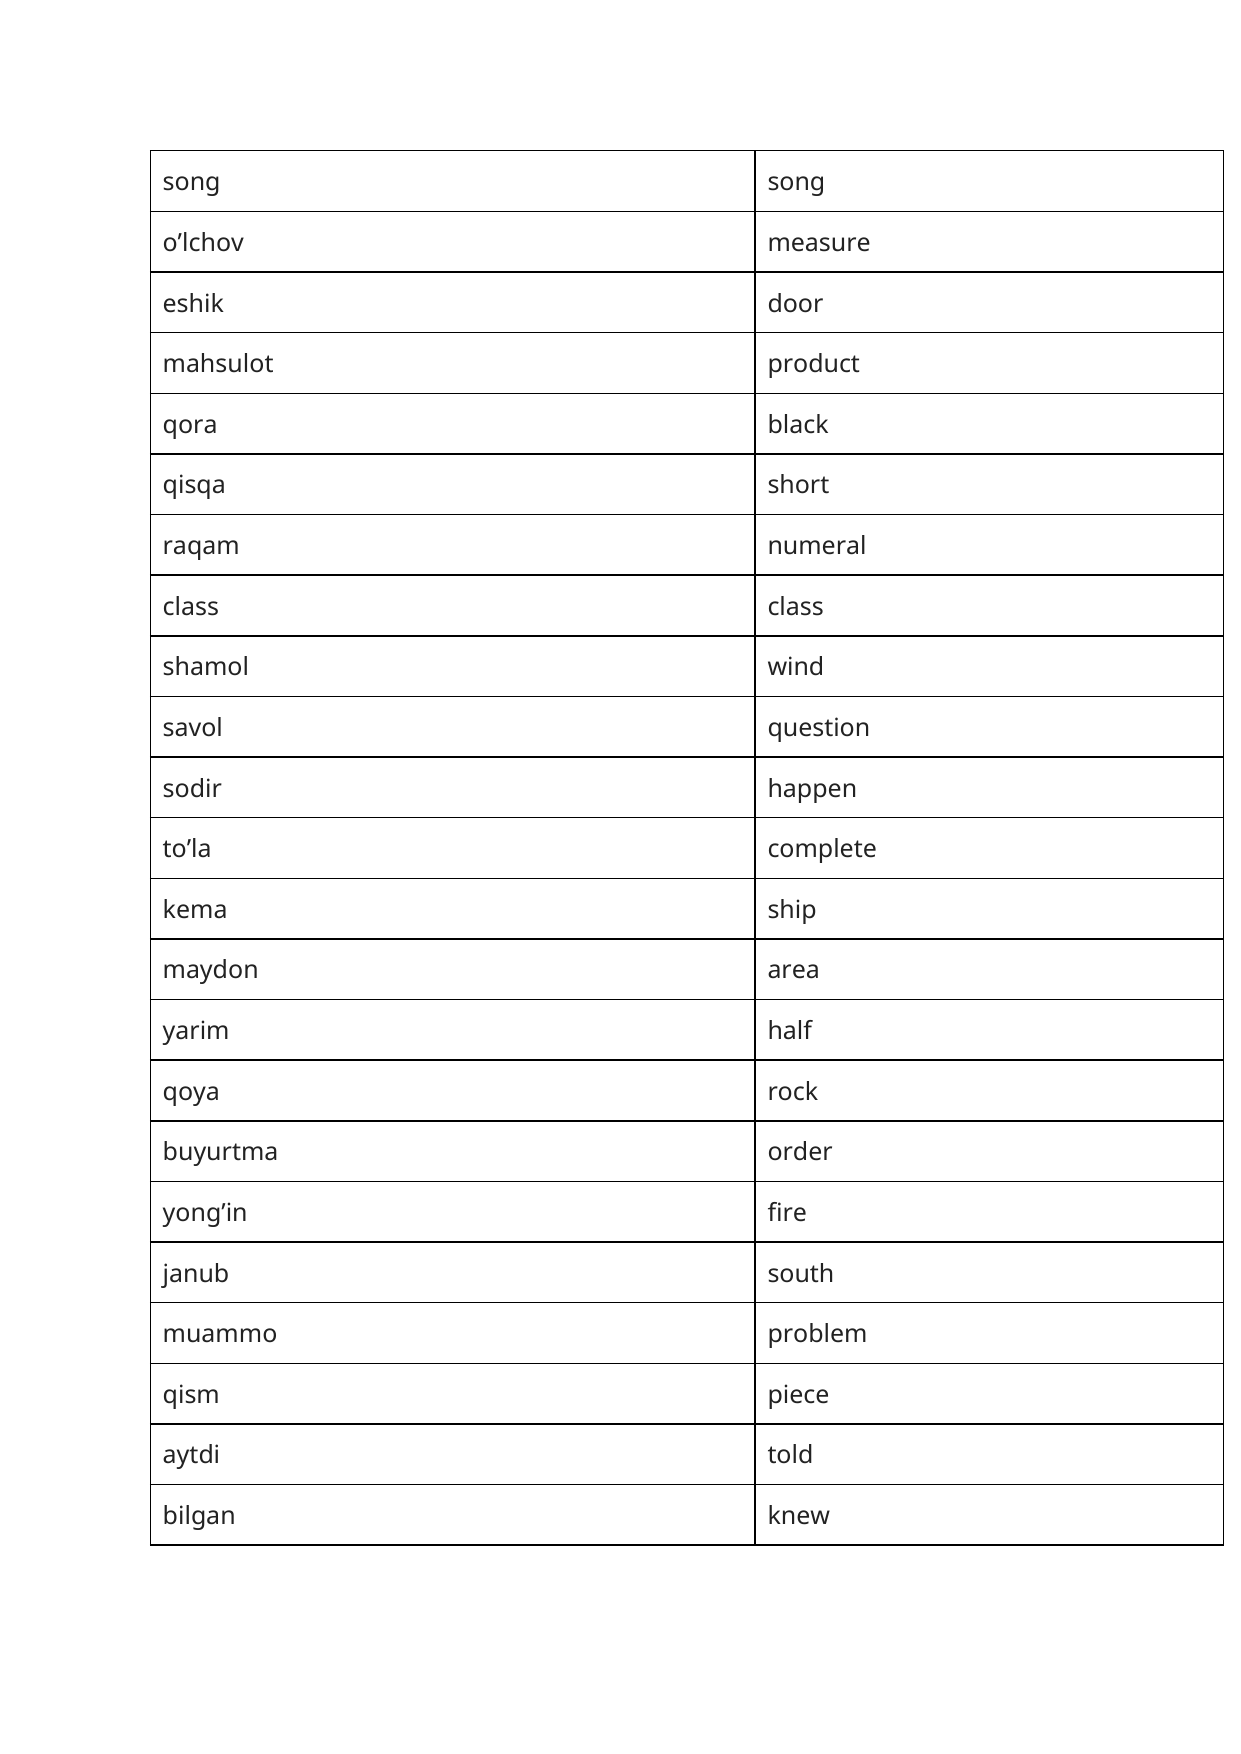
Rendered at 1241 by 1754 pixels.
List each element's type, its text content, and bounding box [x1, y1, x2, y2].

table_cell aytdi [151, 1425, 754, 1484]
table_cell rock [756, 1061, 1223, 1120]
table_cell qoya [151, 1061, 754, 1120]
table_cell knew [756, 1485, 1223, 1544]
table_cell numeral [756, 515, 1223, 574]
table_cell qisqa [151, 455, 754, 514]
table_cell qism [151, 1364, 754, 1423]
table_cell told [756, 1425, 1223, 1484]
table_cell yarim [151, 1000, 754, 1059]
table_cell problem [756, 1303, 1223, 1362]
table_cell happen [756, 758, 1223, 817]
table_cell half [756, 1000, 1223, 1059]
table_cell shamol [151, 637, 754, 696]
table_cell short [756, 455, 1223, 514]
table_cell yong’in [151, 1182, 754, 1241]
table_cell bilgan [151, 1485, 754, 1544]
table_cell maydon [151, 940, 754, 999]
table_cell black [756, 394, 1223, 453]
table_cell class [756, 576, 1223, 635]
table_cell mahsulot [151, 333, 754, 392]
table_cell question [756, 697, 1223, 756]
table_cell eshik [151, 273, 754, 332]
table_cell wind [756, 637, 1223, 696]
table_cell buyurtma [151, 1122, 754, 1181]
table_cell south [756, 1243, 1223, 1302]
table_cell complete [756, 818, 1223, 877]
table_cell sodir [151, 758, 754, 817]
table_cell janub [151, 1243, 754, 1302]
table_cell order [756, 1122, 1223, 1181]
table_cell class [151, 576, 754, 635]
table_cell piece [756, 1364, 1223, 1423]
table_cell measure [756, 212, 1223, 271]
table_cell ship [756, 879, 1223, 938]
table_cell fire [756, 1182, 1223, 1241]
table_cell door [756, 273, 1223, 332]
table_cell song [151, 151, 754, 211]
table_cell o’lchov [151, 212, 754, 271]
table_cell song [756, 151, 1223, 211]
table_cell product [756, 333, 1223, 392]
table_cell muammo [151, 1303, 754, 1362]
table_cell savol [151, 697, 754, 756]
table_cell area [756, 940, 1223, 999]
table_cell raqam [151, 515, 754, 574]
table_cell qora [151, 394, 754, 453]
table_cell to’la [151, 818, 754, 877]
table_cell kema [151, 879, 754, 938]
